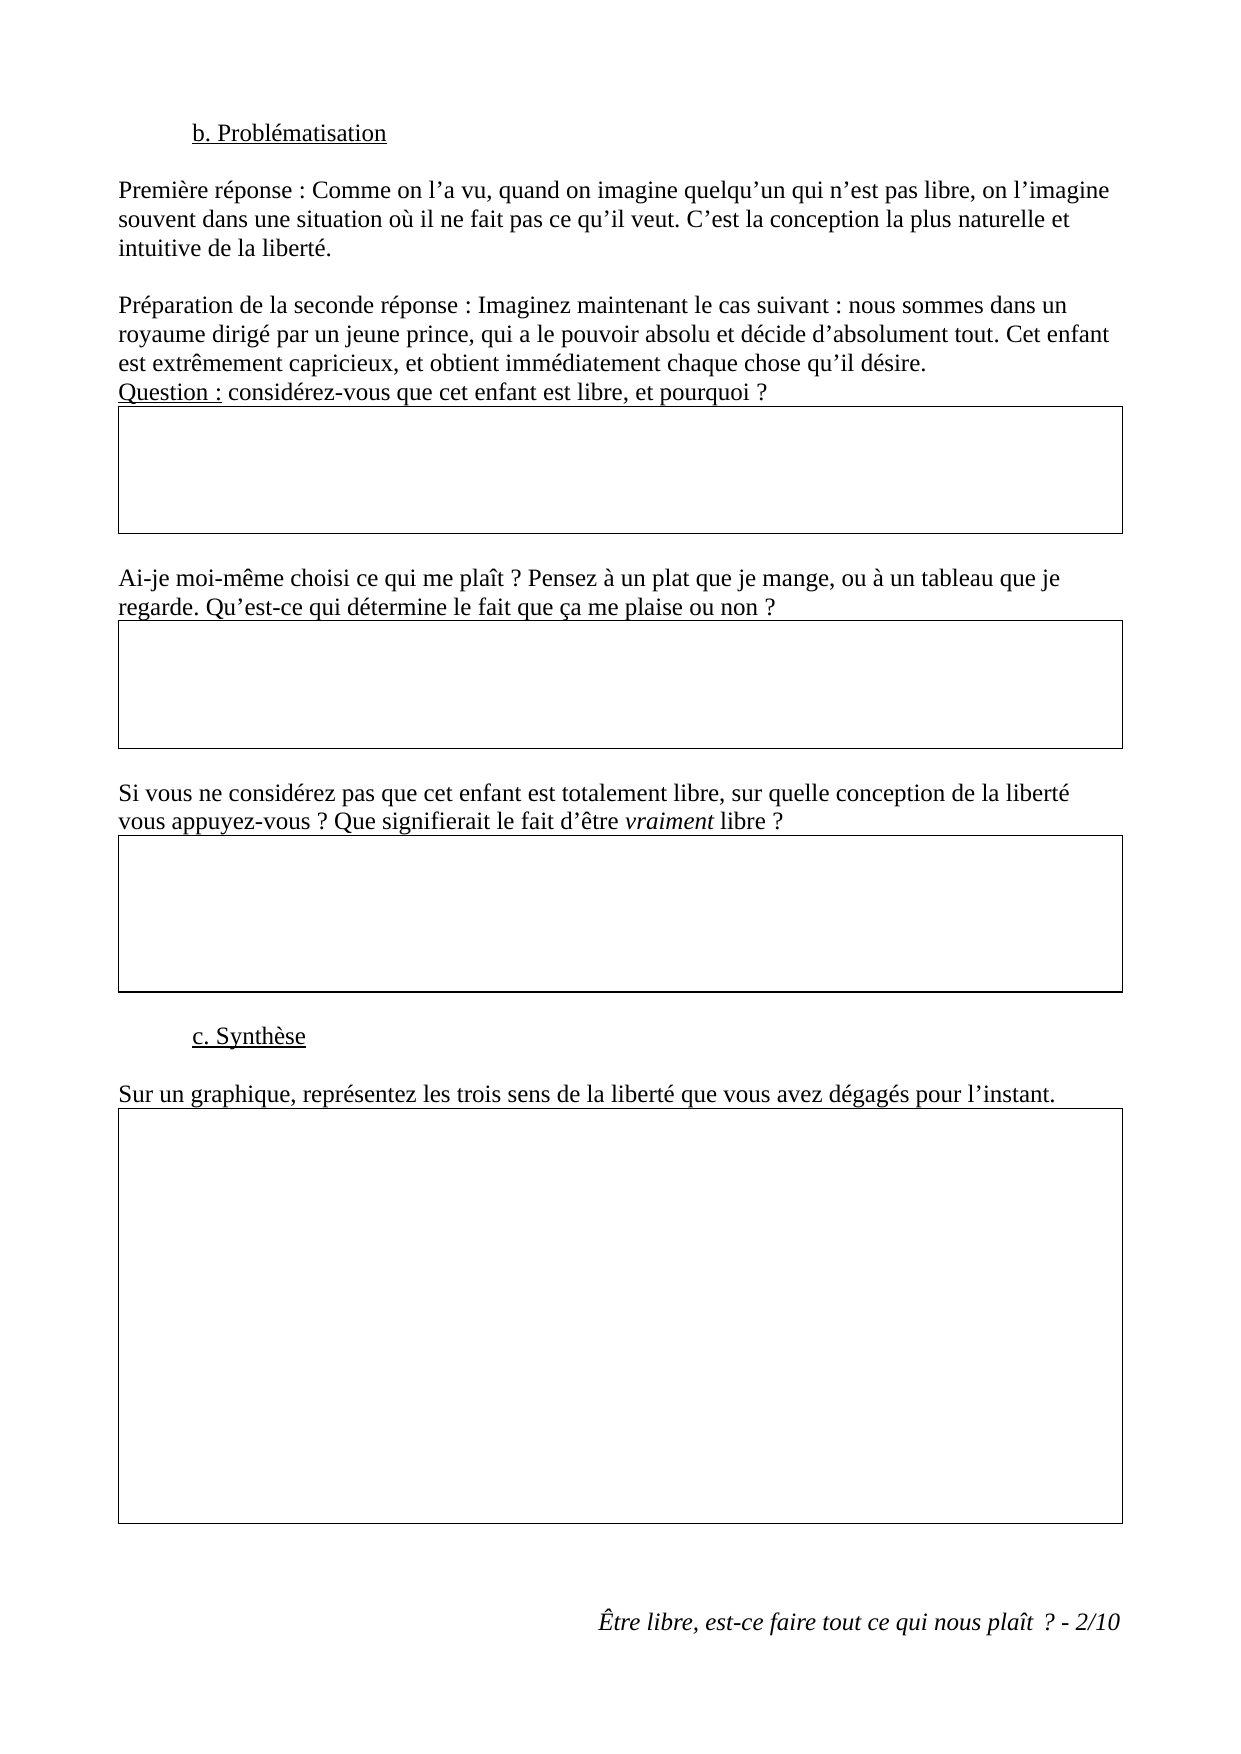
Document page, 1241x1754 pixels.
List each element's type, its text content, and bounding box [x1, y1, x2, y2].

table_header [119, 836, 1122, 991]
table_header [119, 1109, 1122, 1522]
text Si vous ne considérez pas que cet enfant est totalement libre, sur quelle conception de la liberté vous appuyez-vous ? Que signifierait le fait d’être vraiment libre ? [118, 778, 1122, 835]
text Ai-je moi-même choisi ce qui me plaît ? Pensez à un plat que je mange, ou à un tableau que je regarde. Qu’est-ce qui détermine le fait que ça me plaise ou non ? [118, 563, 1122, 620]
table_header [119, 621, 1122, 748]
text Question : considérez-vous que cet enfant est libre, et pourquoi ? [118, 377, 1122, 406]
text Sur un graphique, représentez les trois sens de la liberté que vous avez dégagés pour l’instant. [118, 1079, 1122, 1107]
text Préparation de la seconde réponse : Imaginez maintenant le cas suivant : nous sommes dans un royaume dirigé par un jeune prince, qui a le pouvoir absolu et décide d’absolument tout. Cet enfant est extrêmement capricieux, et obtient immédiatement chaque chose qu’il désire. [118, 291, 1122, 377]
text c. Synthèse [118, 1021, 1122, 1050]
table_header [119, 407, 1122, 533]
text Première réponse : Comme on l’a vu, quand on imagine quelqu’un qui n’est pas libre, on l’imagine souvent dans une situation où il ne fait pas ce qu’il veut. C’est la conception la plus naturelle et intuitive de la liberté. [118, 176, 1122, 262]
text b. Problématisation [192, 118, 1122, 147]
